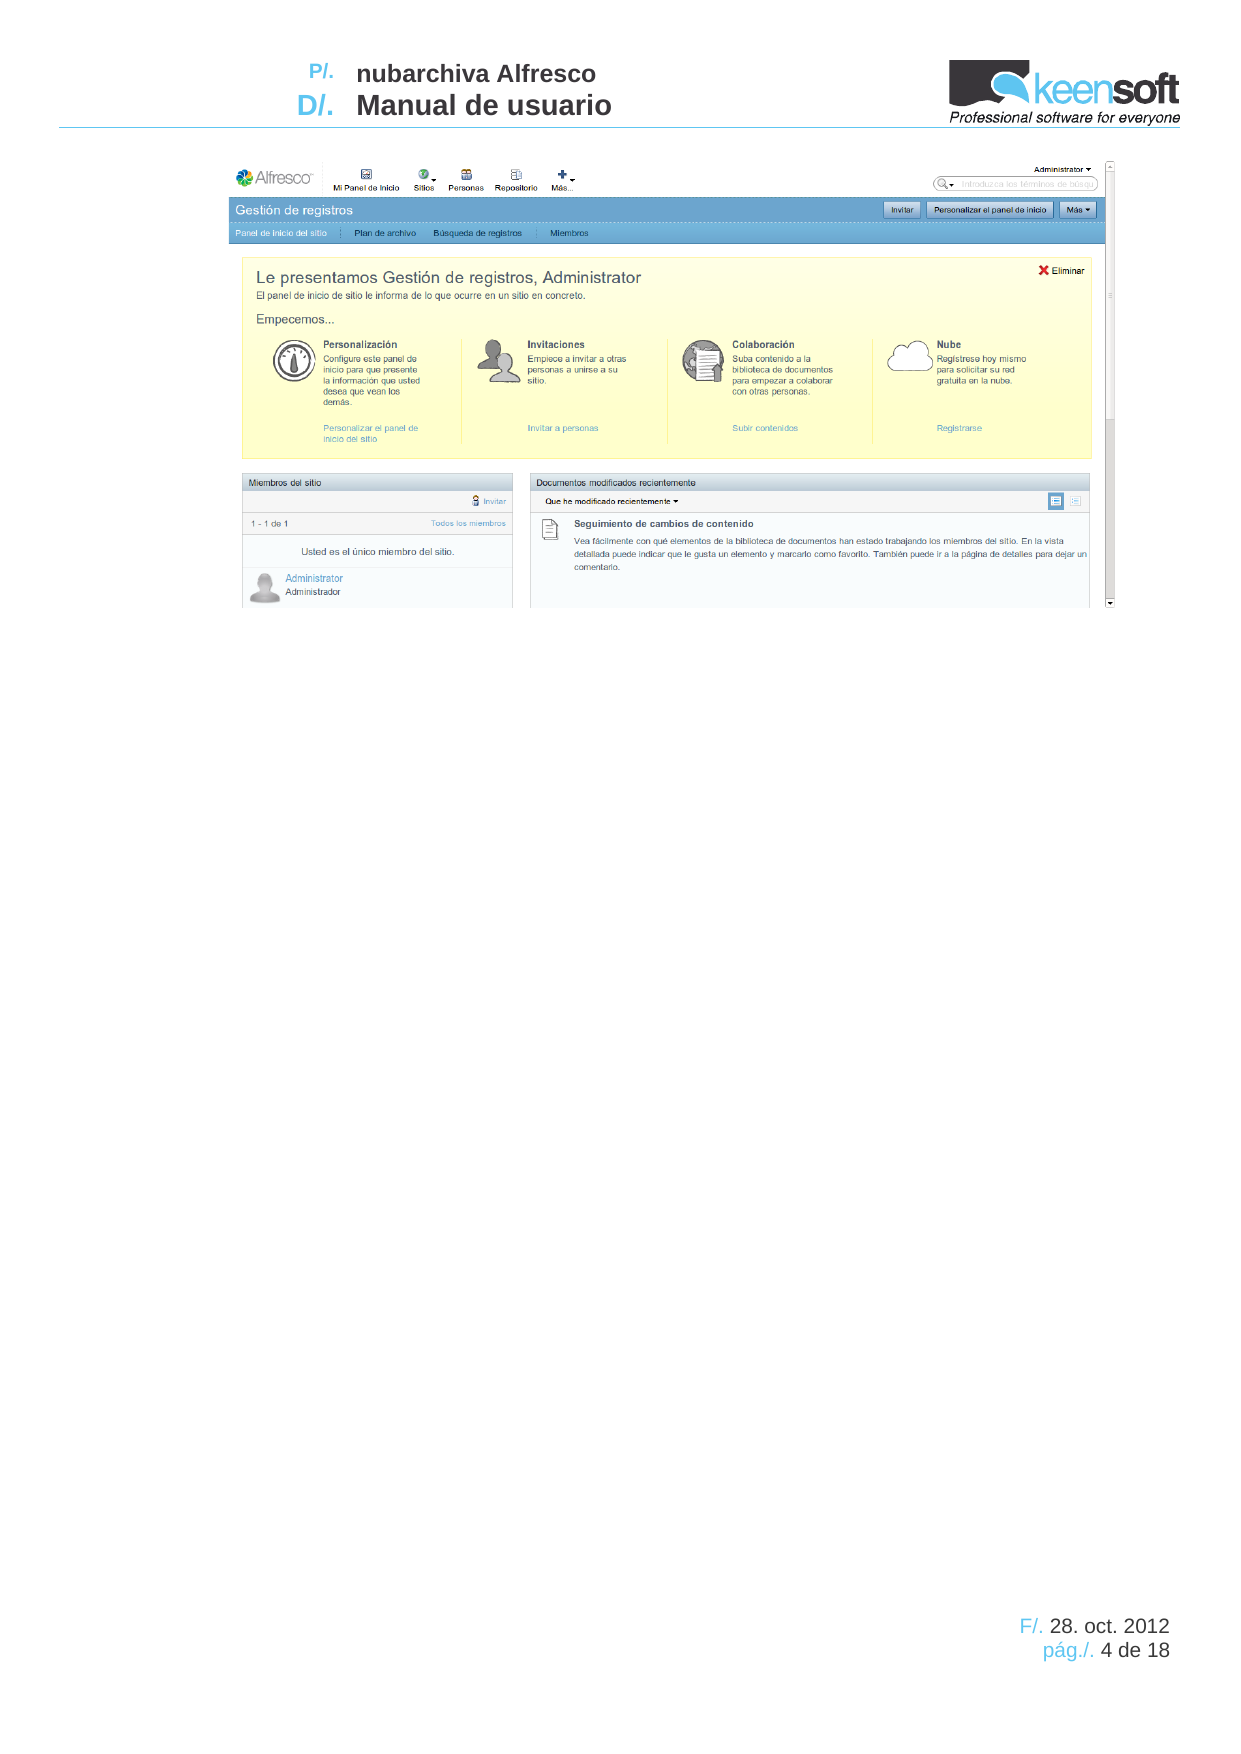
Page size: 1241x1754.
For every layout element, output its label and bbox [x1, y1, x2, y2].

picture [228, 161, 1115, 608]
